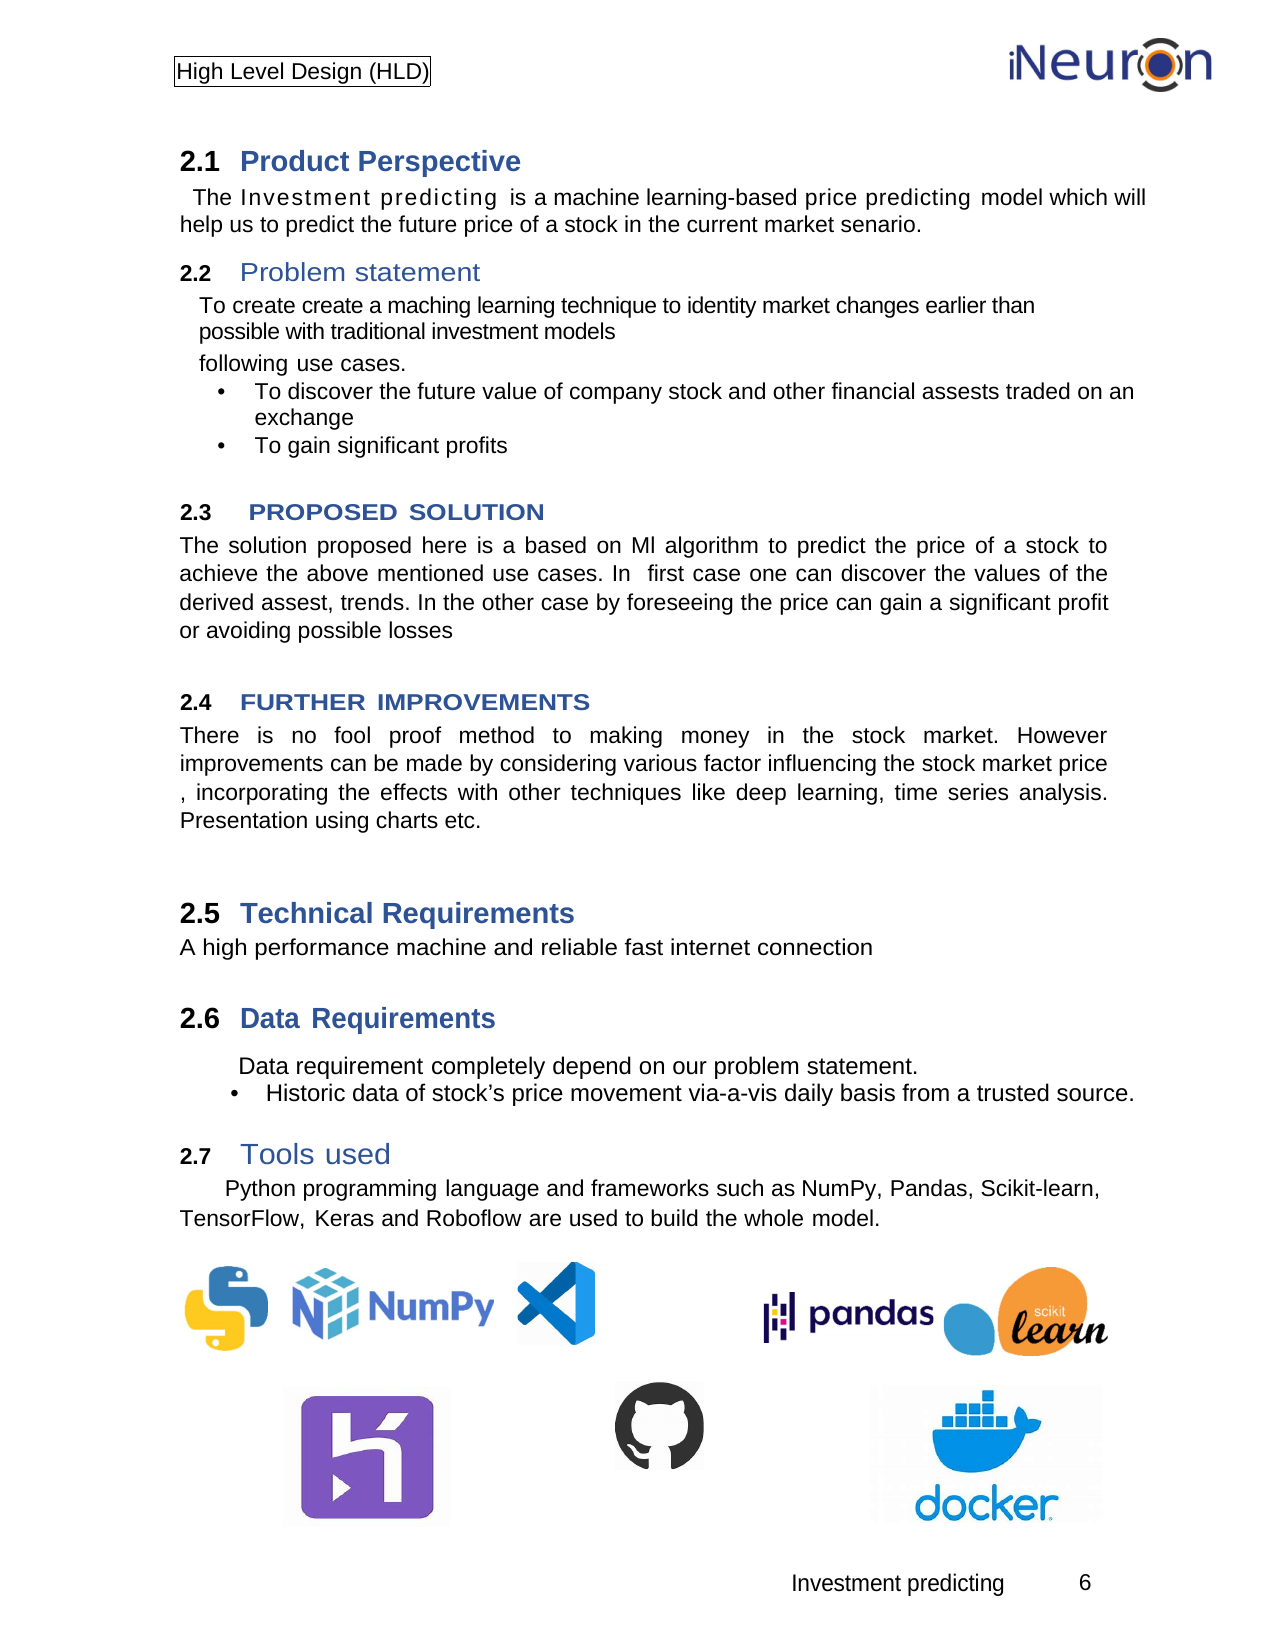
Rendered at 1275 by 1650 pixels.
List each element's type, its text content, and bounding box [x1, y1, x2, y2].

text There is no fool proof method to making money in the stock market. However improvements can be made by considering various factor influencing the stock market price , incorporating the effects with other techniques like deep learning, time series analysis. Presentation using charts etc. [179, 722, 1109, 833]
subtitle FURTHER IMPROVEMENTS [180, 689, 1152, 715]
text Python programming language and frameworks such as NumPy, Pandas, Scikit-learn, TensorFlow, Keras and Roboflow are used to build the whole model. [179, 1175, 1107, 1232]
picture [282, 1387, 452, 1527]
list Problem statement [179, 257, 1152, 287]
picture [292, 1268, 494, 1340]
text The solution proposed here is a based on Ml algorithm to predict the price of a stock to achieve the above mentioned use cases. In first case one can discover the values of the derived assest, trends. In the other case by foreseeing the price can gain a significant profit or avoiding possible losses [179, 532, 1109, 643]
picture [517, 1262, 595, 1345]
picture [184, 1266, 268, 1351]
picture [615, 1381, 704, 1470]
text A high performance machine and reliable fast internet connection [179, 933, 1108, 960]
text following use cases. [199, 350, 1107, 376]
picture [1009, 38, 1212, 92]
picture [943, 1267, 1108, 1356]
picture [763, 1292, 934, 1343]
list To discover the future value of company stock and other financial assests traded on an exchange [217, 378, 1152, 431]
subtitle Product Perspective [179, 144, 1152, 178]
text The Investment predicting is a machine learning-based price predicting model which will help us to predict the future price of a stock in the current market senario. [179, 184, 1152, 238]
subtitle Data Requirements [179, 1001, 1152, 1034]
text Data requirement completely depend on our problem statement. [238, 1052, 1152, 1079]
list Historic data of stock’s price movement via-a-vis daily basis from a trusted source. [230, 1079, 1152, 1106]
subtitle PROPOSED SOLUTION [180, 499, 1152, 525]
list Tools used [179, 1137, 1152, 1170]
picture [869, 1385, 1104, 1523]
subtitle Technical Requirements [179, 897, 1152, 930]
text To create create a maching learning technique to identity market changes earlier than possible with traditional investment models [199, 292, 1107, 345]
list To gain significant profits [217, 432, 1152, 459]
